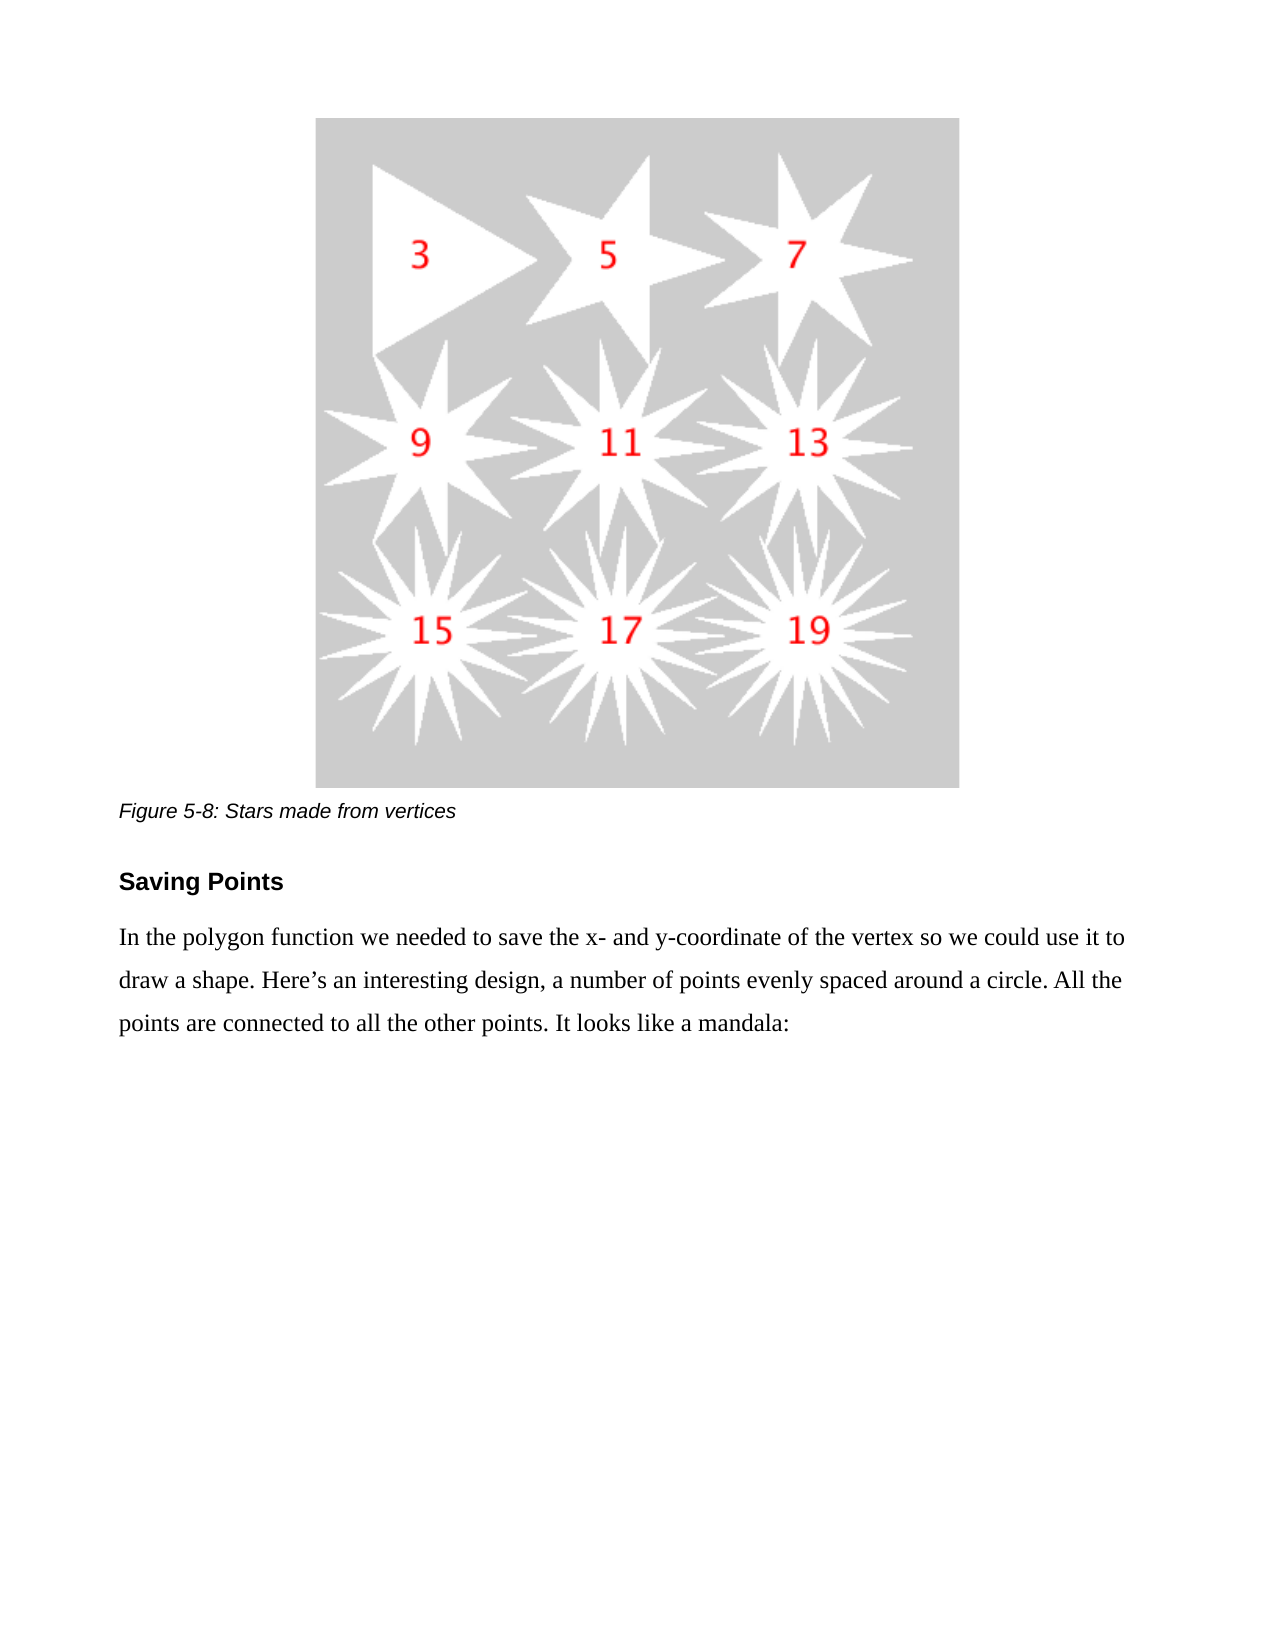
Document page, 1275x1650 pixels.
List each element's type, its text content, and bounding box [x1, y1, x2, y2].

text Saving Points [118, 866, 1156, 895]
picture [315, 118, 960, 788]
text In the polygon function we needed to save the x- and y-coordinate of the vertex so we could use it to draw a shape. Here’s an interesting design, a number of points evenly spaced around a circle. All the points are connected to all the other points. It looks like a mandala: [118, 922, 1156, 1037]
text Figure 5-8: Stars made from vertices [118, 118, 1156, 823]
